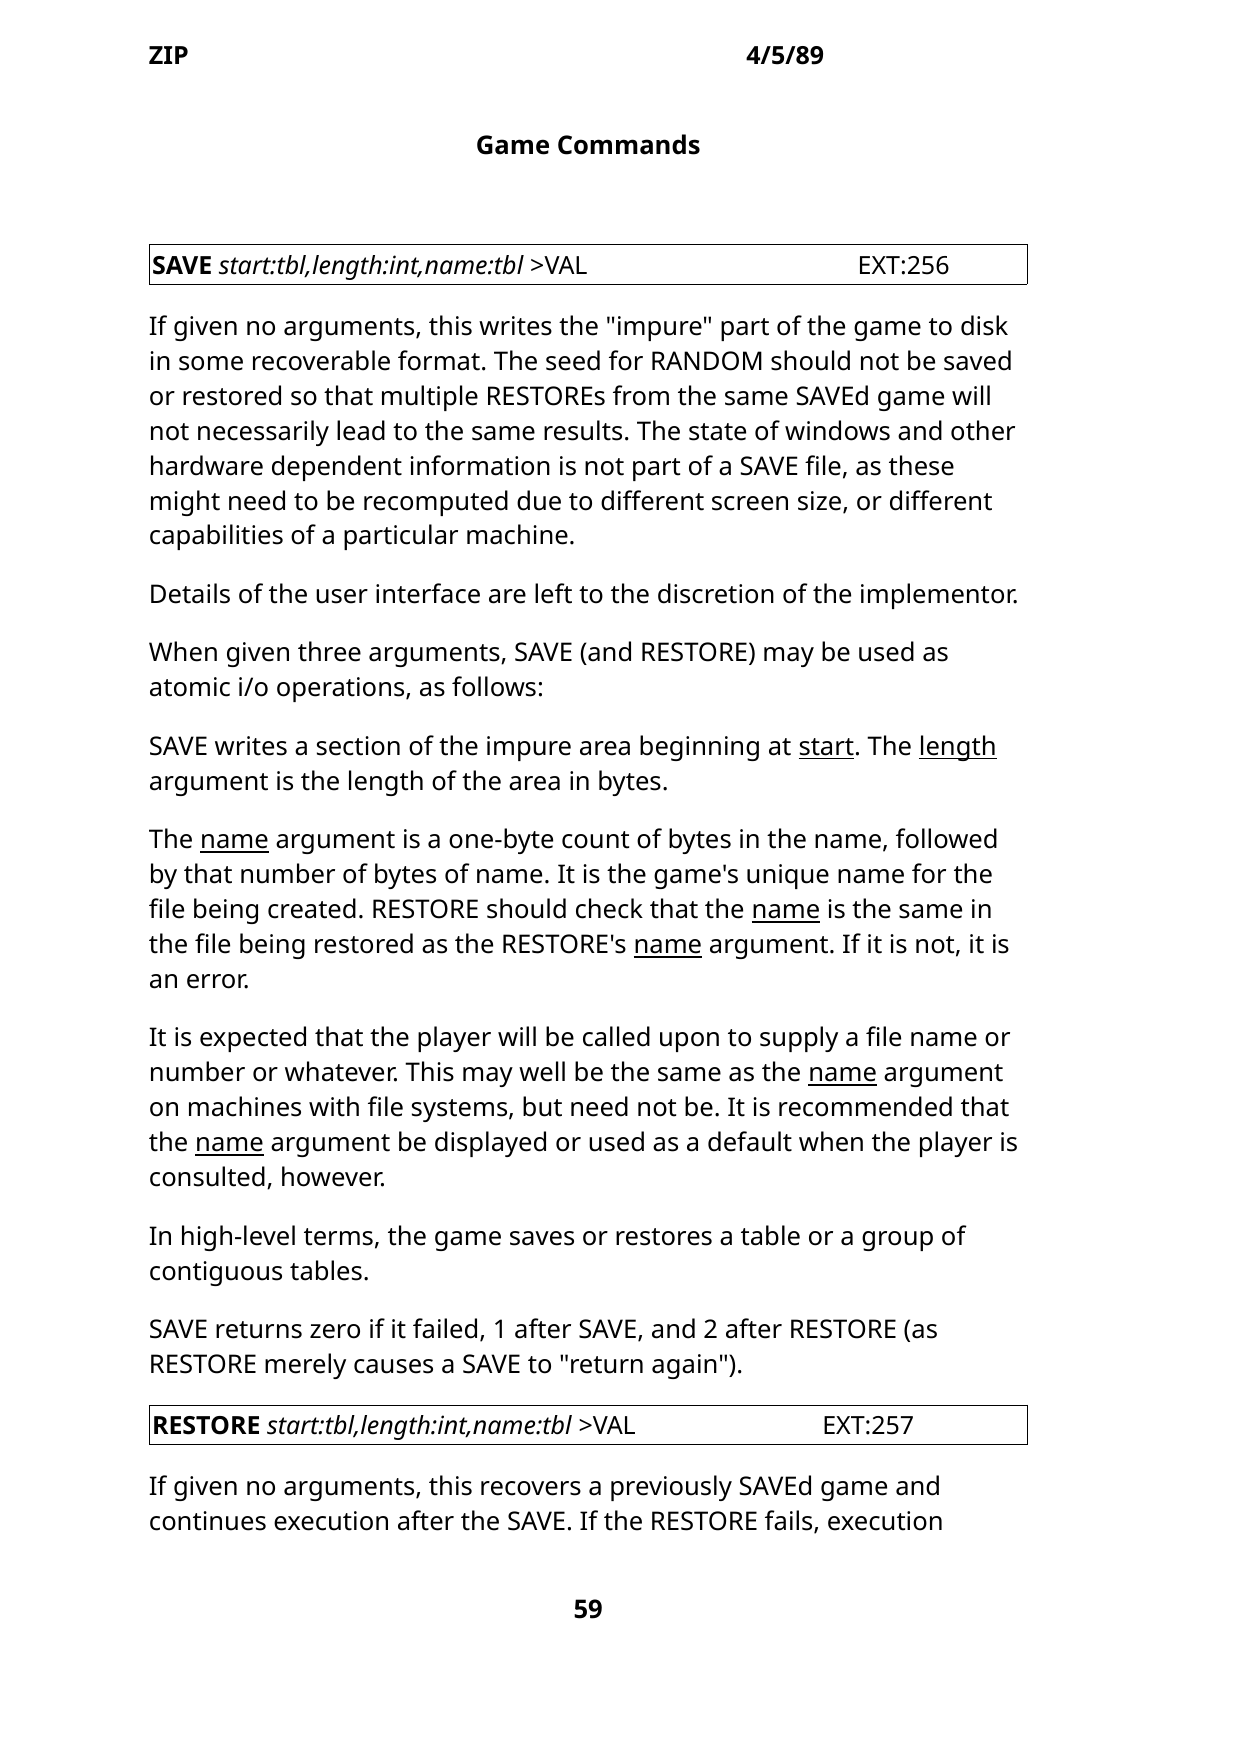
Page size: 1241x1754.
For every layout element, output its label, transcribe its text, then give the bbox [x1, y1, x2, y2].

text Details of the user interface are left to the discretion of the implementor. [149, 576, 1027, 611]
text SAVE start:tbl,length:int,name:tbl >VAL EXT:256 [150, 245, 1027, 284]
text SAVE writes a section of the impure area beginning at start. The length argument is the length of the area in bytes. [149, 728, 1027, 798]
text RESTORE start:tbl,length:int,name:tbl >VAL EXT:257 [150, 1406, 1027, 1444]
text In high-level terms, the game saves or restores a table or a group of contiguous tables. [149, 1218, 1027, 1287]
text When given three arguments, SAVE (and RESTORE) may be used as atomic i/o operations, as follows: [149, 634, 1027, 704]
text SAVE returns zero if it failed, 1 after SAVE, and 2 after RESTORE (as RESTORE merely causes a SAVE to "return again"). [149, 1311, 1027, 1381]
text It is expected that the player will be called upon to supply a file name or number or whatever. This may well be the same as the name argument on machines with file systems, but need not be. It is recommended that the name argument be displayed or used as a default when the player is consulted, however. [149, 1019, 1027, 1194]
text If given no arguments, this writes the "impure" part of the game to disk in some recoverable format. The seed for RANDOM should not be saved or restored so that multiple RESTOREs from the same SAVEd game will not necessarily lead to the same results. The state of windows and other hardware dependent information is not part of a SAVE file, as these might need to be recomputed due to different screen size, or different capabilities of a particular machine. [149, 308, 1027, 552]
text The name argument is a one-byte count of bytes in the name, followed by that number of bytes of name. It is the game's unique name for the file being created. RESTORE should check that the name is the same in the file being restored as the RESTORE's name argument. If it is not, it is an error. [149, 821, 1027, 996]
text If given no arguments, this recovers a previously SAVEd game and continues execution after the SAVE. If the RESTORE fails, execution [149, 1468, 1027, 1538]
subtitle Game Commands [149, 127, 1027, 162]
